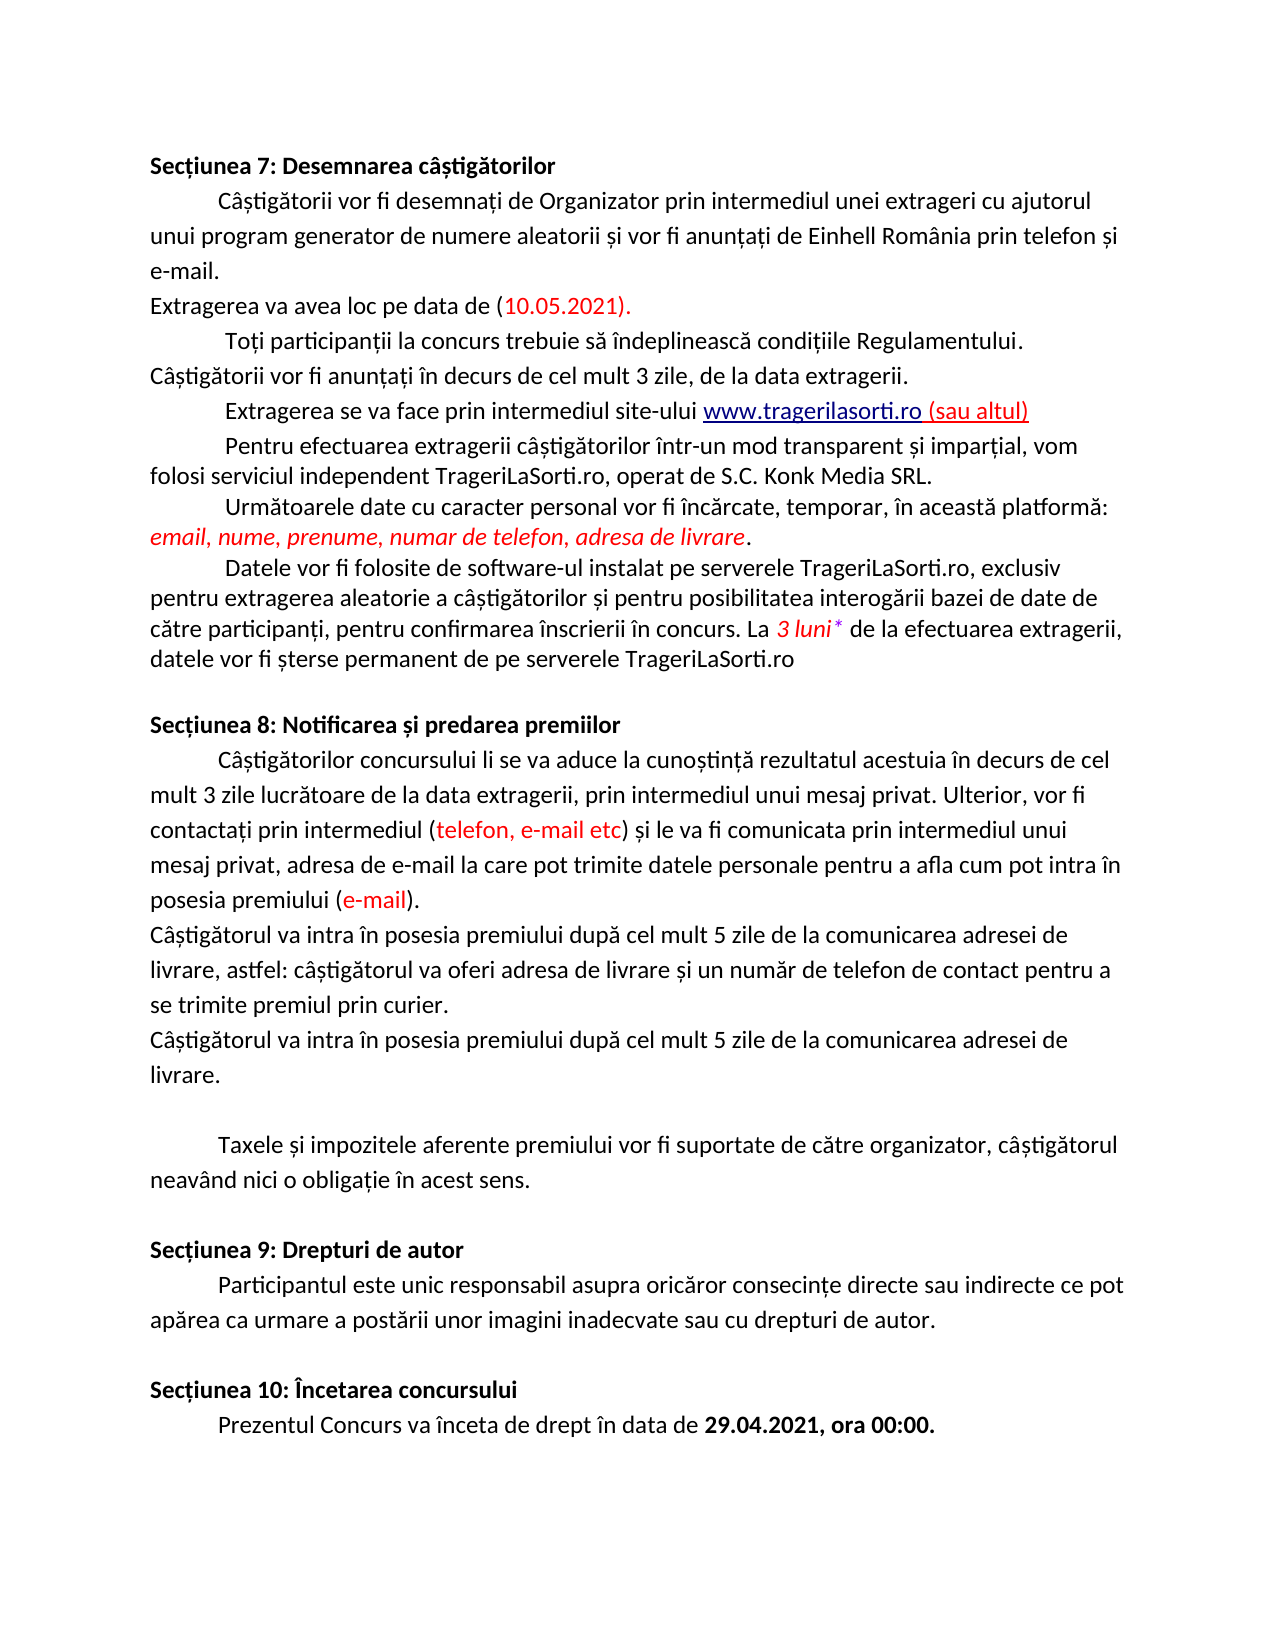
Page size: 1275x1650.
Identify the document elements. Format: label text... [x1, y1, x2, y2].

text Prezentul Concurs va înceta de drept în data de 29.04.2021, ora 00:00. [150, 1409, 1125, 1440]
text Datele vor fi folosite de software-ul instalat pe serverele TrageriLaSorti.ro, exclusiv pentru extragerea aleatorie a câștigătorilor și pentru posibilitatea interogării bazei de date de către participanți, pentru confirmarea înscrierii în concurs. La 3 luni* de la efectuarea extragerii, datele vor fi șterse permanent de pe serverele TrageriLaSorti.ro [150, 552, 1125, 674]
text Câștigătorii vor fi desemnați de Organizator prin intermediul unei extrageri cu ajutorul unui program generator de numere aleatorii și vor fi anunțați de Einhell România prin telefon și e-mail. [150, 185, 1125, 286]
text Secțiunea 10: Încetarea concursului [150, 1374, 1125, 1405]
text Secțiunea 7: Desemnarea câștigătorilor [150, 150, 1125, 181]
text Extragerea va avea loc pe data de (10.05.2021). [150, 290, 1125, 321]
text Toți participanții la concurs trebuie să îndeplinească condițiile Regulamentului. Câștigătorii vor fi anunțați în decurs de cel mult 3 zile, de la data extragerii. [150, 325, 1125, 391]
text Extragerea se va face prin intermediul site-ului www.tragerilasorti.ro (sau altul) [150, 395, 1125, 426]
text Secțiunea 8: Notificarea și predarea premiilor [150, 709, 1125, 740]
text Pentru efectuarea extragerii câștigătorilor într-un mod transparent și imparțial, vom folosi serviciul independent TrageriLaSorti.ro, operat de S.C. Konk Media SRL. [150, 430, 1125, 491]
text Participantul este unic responsabil asupra oricăror consecințe directe sau indirecte ce pot apărea ca urmare a postării unor imagini inadecvate sau cu drepturi de autor. [150, 1269, 1125, 1335]
text Următoarele date cu caracter personal vor fi încărcate, temporar, în această platformă: email, nume, prenume, numar de telefon, adresa de livrare. [150, 491, 1125, 552]
text Câștigătorul va intra în posesia premiului după cel mult 5 zile de la comunicarea adresei de livrare, astfel: câștigătorul va oferi adresa de livrare și un număr de telefon de contact pentru a se trimite premiul prin curier. [150, 919, 1125, 1020]
text Taxele și impozitele aferente premiului vor fi suportate de către organizator, câștigătorul neavând nici o obligație în acest sens. [150, 1129, 1125, 1195]
text Câștigătorilor concursului li se va aduce la cunoștință rezultatul acestuia în decurs de cel mult 3 zile lucrătoare de la data extragerii, prin intermediul unui mesaj privat. Ulterior, vor fi contactați prin intermediul (telefon, e-mail etc) și le va fi comunicata prin intermediul unui mesaj privat, adresa de e-mail la care pot trimite datele personale pentru a afla cum pot intra în posesia premiului (e-mail). [150, 744, 1125, 915]
text Secțiunea 9: Drepturi de autor [150, 1234, 1125, 1265]
text Câștigătorul va intra în posesia premiului după cel mult 5 zile de la comunicarea adresei de livrare. [150, 1024, 1125, 1090]
